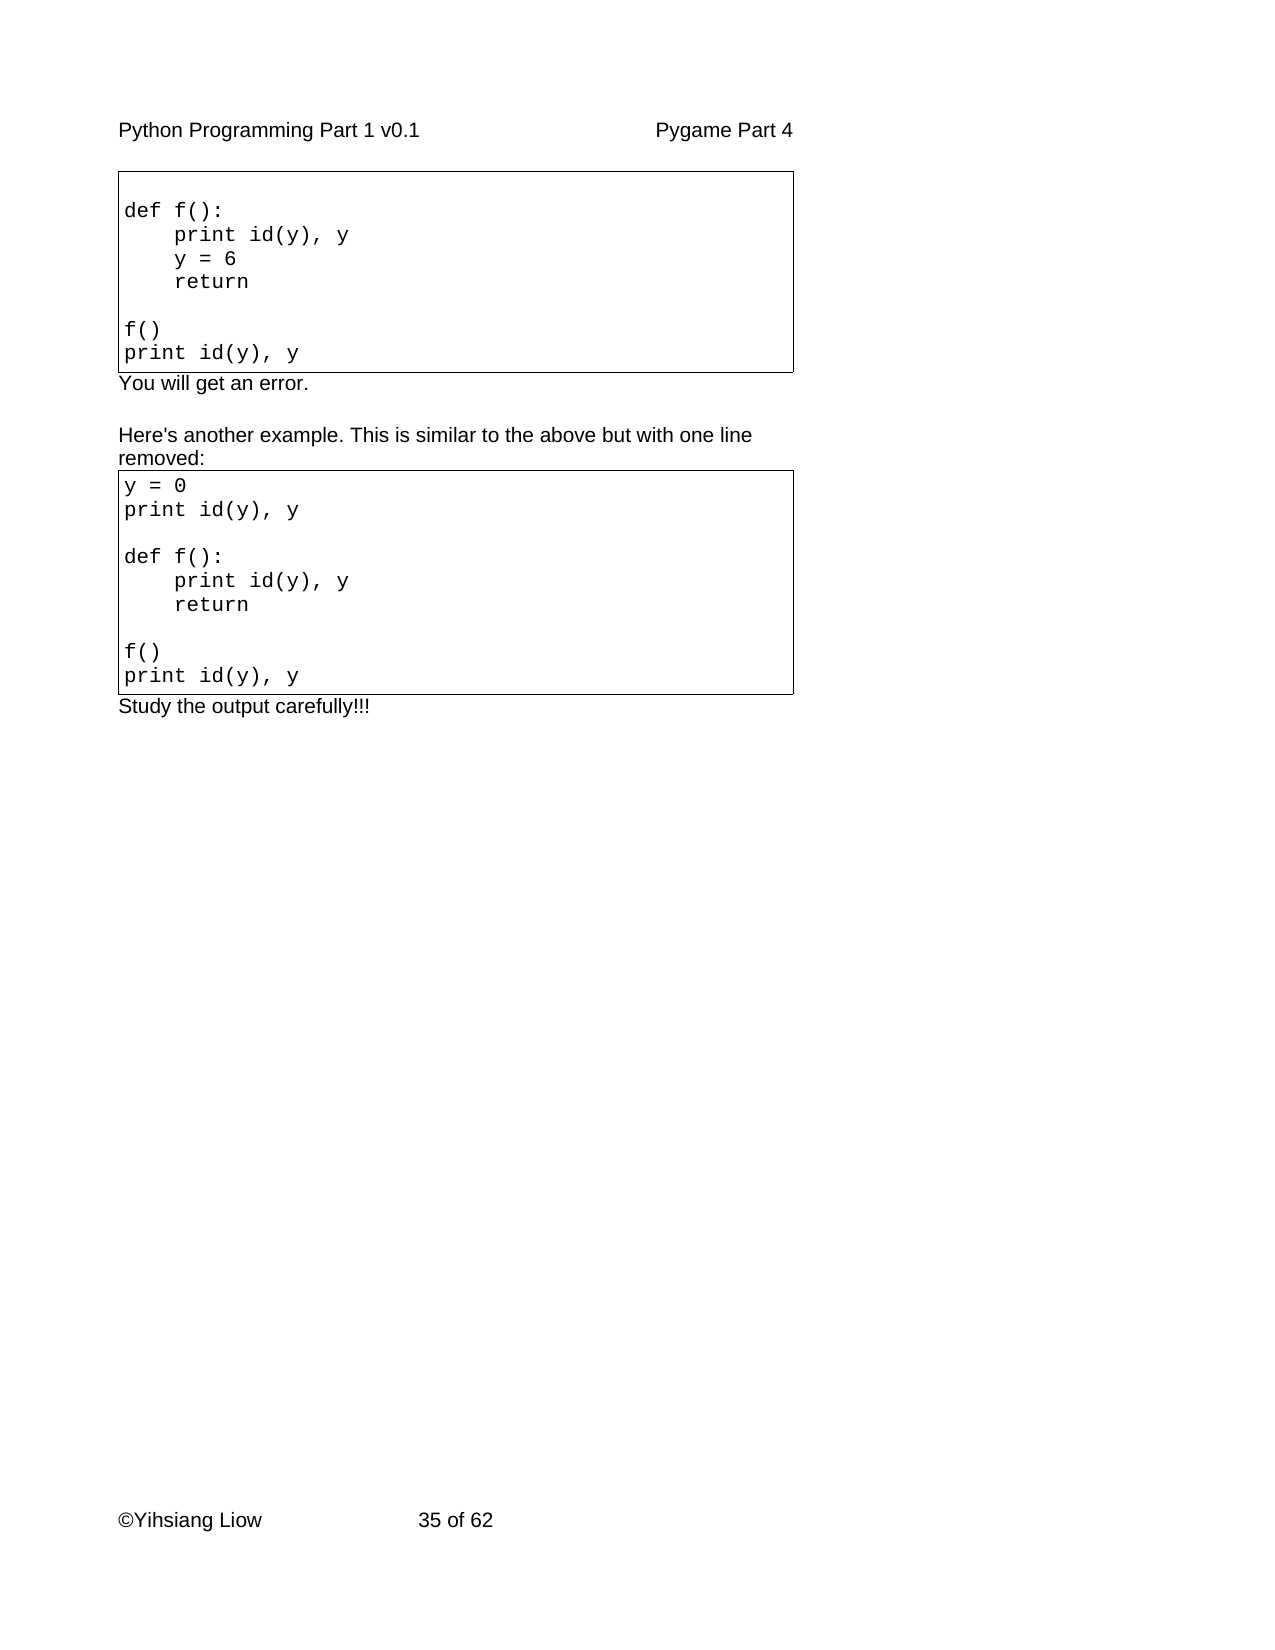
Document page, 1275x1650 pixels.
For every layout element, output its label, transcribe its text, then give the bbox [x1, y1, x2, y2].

text Study the output carefully!!! [118, 695, 793, 717]
table_header y = 0 print id(y), y def f(): print id(y), y return f() print id(y), y [119, 471, 793, 694]
text You will get an error. [118, 373, 793, 395]
table_header def f(): print id(y), y y = 6 return f() print id(y), y [119, 172, 793, 372]
text Here's another example. This is similar to the above but with one line removed: [118, 423, 793, 470]
